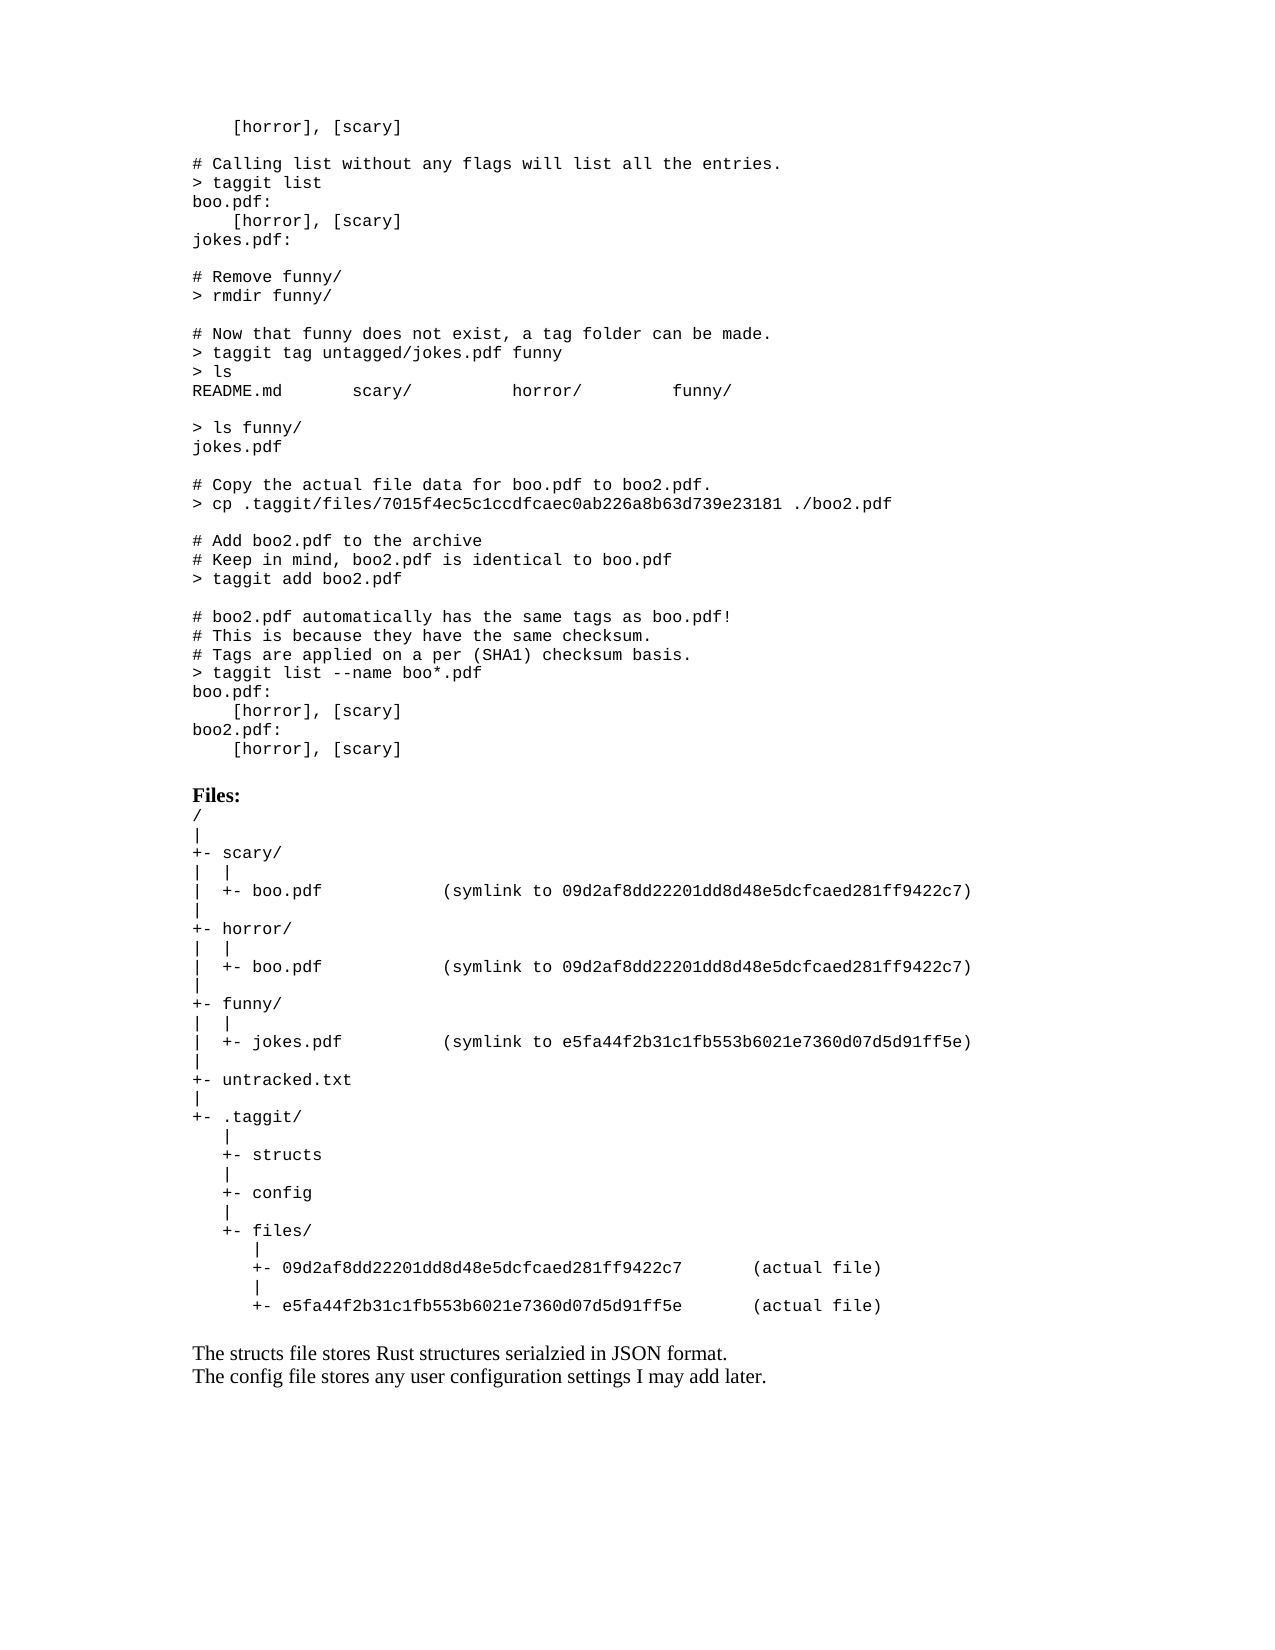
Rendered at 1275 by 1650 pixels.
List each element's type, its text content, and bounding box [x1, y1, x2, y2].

text boo.pdf: [192, 684, 1157, 703]
text | +- boo.pdf (symlink to 09d2af8dd22201dd8d48e5dcfcaed281ff9422c7) [192, 883, 1157, 902]
text | [192, 1241, 1157, 1260]
text | | [192, 864, 1157, 883]
text +- structs [192, 1147, 1157, 1166]
text +- horror/ [192, 920, 1157, 939]
text +- files/ [192, 1222, 1157, 1241]
text | [192, 1166, 1157, 1184]
text > taggit list [192, 175, 1157, 193]
text > rmdir funny/ [192, 288, 1157, 307]
text / [192, 807, 1157, 826]
text [horror], [scary] [192, 703, 1157, 721]
text | [192, 977, 1157, 996]
text +- scary/ [192, 845, 1157, 864]
text > cp .taggit/files/7015f4ec5c1ccdfcaec0ab226a8b63d739e23181 ./boo2.pdf [192, 495, 1157, 514]
text | [192, 1128, 1157, 1147]
text # Tags are applied on a per (SHA1) checksum basis. [192, 646, 1157, 665]
text +- .taggit/ [192, 1109, 1157, 1128]
text | [192, 1203, 1157, 1222]
text jokes.pdf: [192, 231, 1157, 250]
text | [192, 902, 1157, 920]
text +- 09d2af8dd22201dd8d48e5dcfcaed281ff9422c7 (actual file) [192, 1260, 1157, 1279]
text # Copy the actual file data for boo.pdf to boo2.pdf. [192, 476, 1157, 495]
text [horror], [scary] [192, 212, 1157, 231]
text | [192, 826, 1157, 845]
text +- funny/ [192, 996, 1157, 1015]
text # Now that funny does not exist, a tag folder can be made. [192, 326, 1157, 344]
text | [192, 1090, 1157, 1109]
text [horror], [scary] [192, 118, 1157, 137]
text # Calling list without any flags will list all the entries. [192, 156, 1157, 175]
text +- untracked.txt [192, 1071, 1157, 1090]
text boo2.pdf: [192, 721, 1157, 740]
text | +- boo.pdf (symlink to 09d2af8dd22201dd8d48e5dcfcaed281ff9422c7) [192, 958, 1157, 977]
text # Keep in mind, boo2.pdf is identical to boo.pdf [192, 552, 1157, 571]
text > taggit list --name boo*.pdf [192, 665, 1157, 684]
text # This is because they have the same checksum. [192, 627, 1157, 646]
text | | [192, 1015, 1157, 1033]
text [horror], [scary] [192, 740, 1157, 759]
text The config file stores any user configuration settings I may add later. [192, 1364, 1157, 1388]
text > ls funny/ [192, 420, 1157, 439]
text README.md scary/ horror/ funny/ [192, 382, 1157, 401]
text # Remove funny/ [192, 269, 1157, 288]
text > taggit add boo2.pdf [192, 571, 1157, 589]
text | [192, 1052, 1157, 1071]
text +- e5fa44f2b31c1fb553b6021e7360d07d5d91ff5e (actual file) [192, 1297, 1157, 1316]
text +- config [192, 1184, 1157, 1203]
text > taggit tag untagged/jokes.pdf funny [192, 344, 1157, 363]
text jokes.pdf [192, 439, 1157, 457]
text | [192, 1279, 1157, 1297]
text | +- jokes.pdf (symlink to e5fa44f2b31c1fb553b6021e7360d07d5d91ff5e) [192, 1033, 1157, 1052]
text > ls [192, 363, 1157, 382]
text # Add boo2.pdf to the archive [192, 533, 1157, 552]
text # boo2.pdf automatically has the same tags as boo.pdf! [192, 608, 1157, 627]
text | | [192, 939, 1157, 958]
text boo.pdf: [192, 193, 1157, 212]
text The structs file stores Rust structures serialzied in JSON format. [192, 1340, 1157, 1364]
text Files: [192, 783, 1157, 807]
